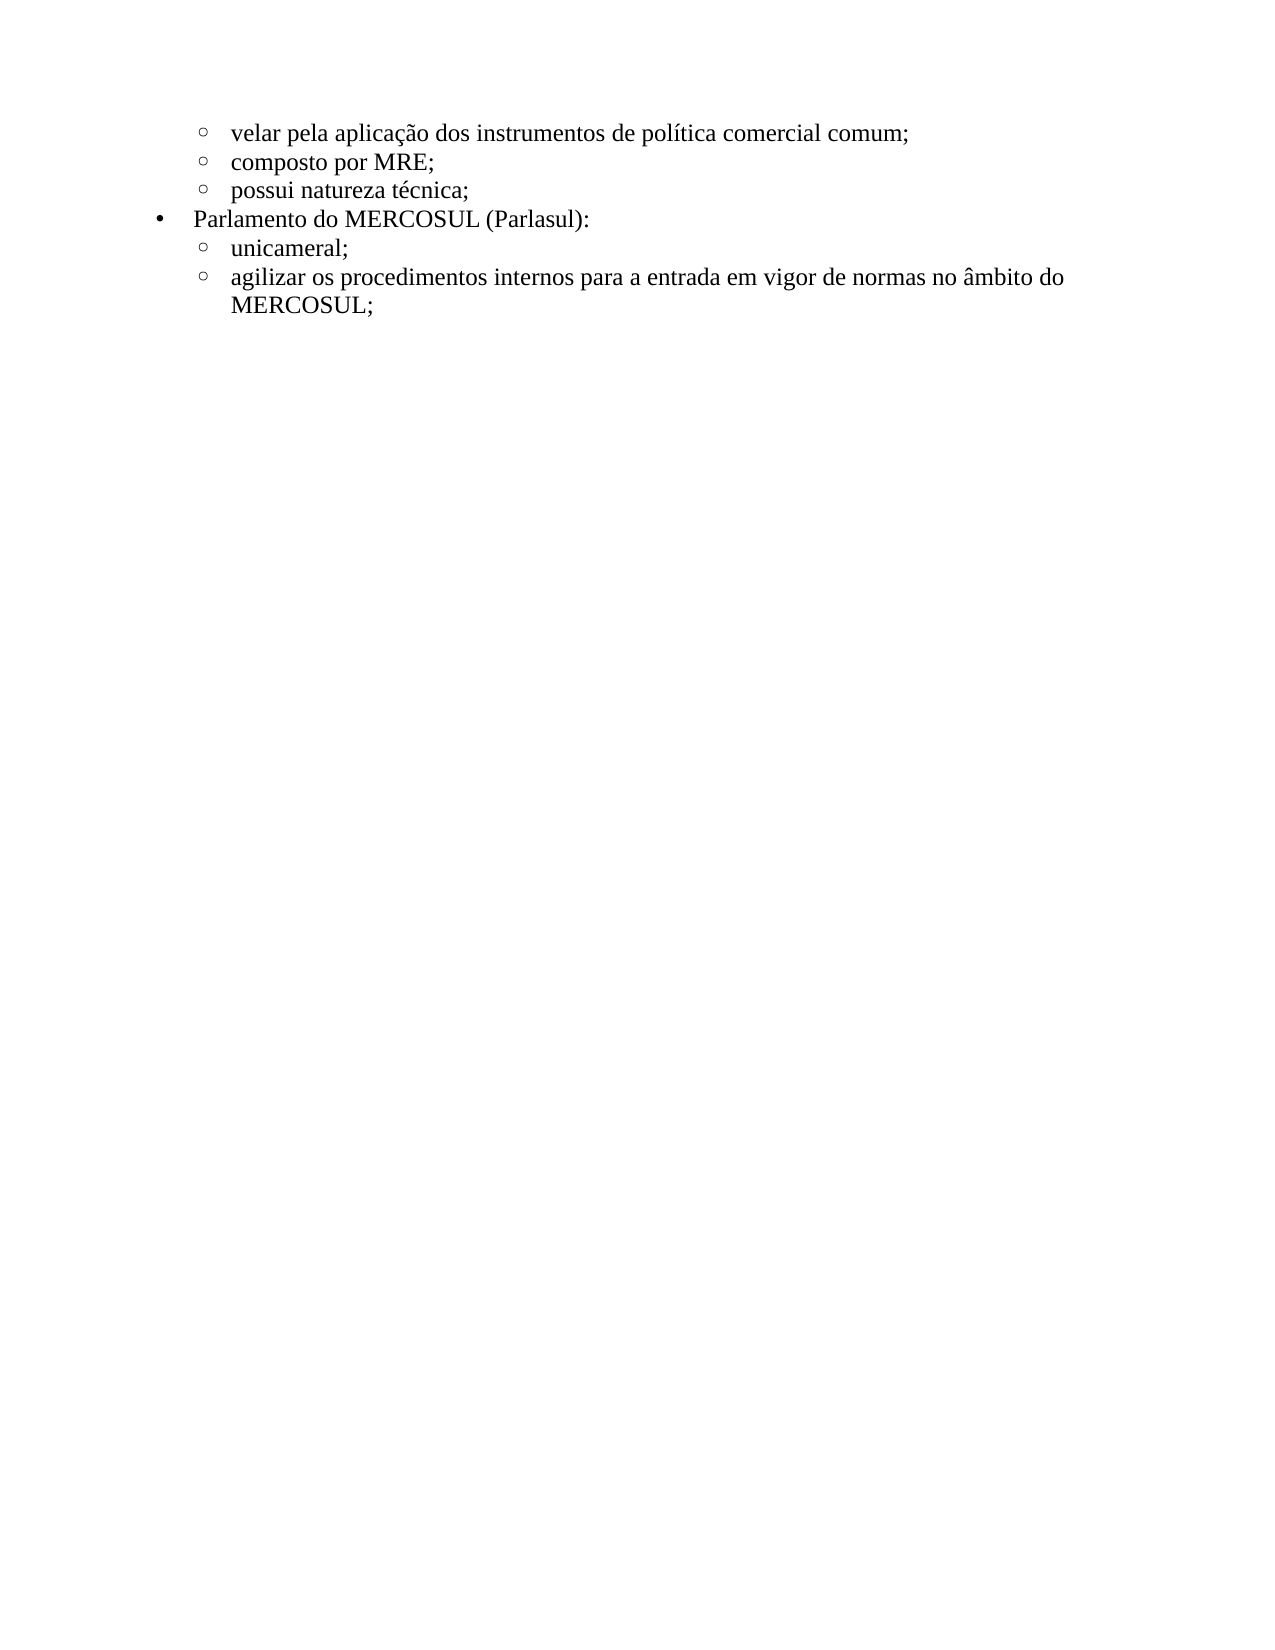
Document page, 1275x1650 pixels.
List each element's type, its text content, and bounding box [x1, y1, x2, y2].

list velar pela aplicação dos instrumentos de política comercial comum; [193, 118, 1157, 147]
list composto por MRE; [193, 147, 1157, 176]
list Parlamento do MERCOSUL (Parlasul): [156, 204, 1157, 233]
list agilizar os procedimentos internos para a entrada em vigor de normas no âmbito do MERCOSUL; [193, 262, 1157, 319]
list unicameral; [193, 233, 1157, 262]
list possui natureza técnica; [193, 176, 1157, 204]
